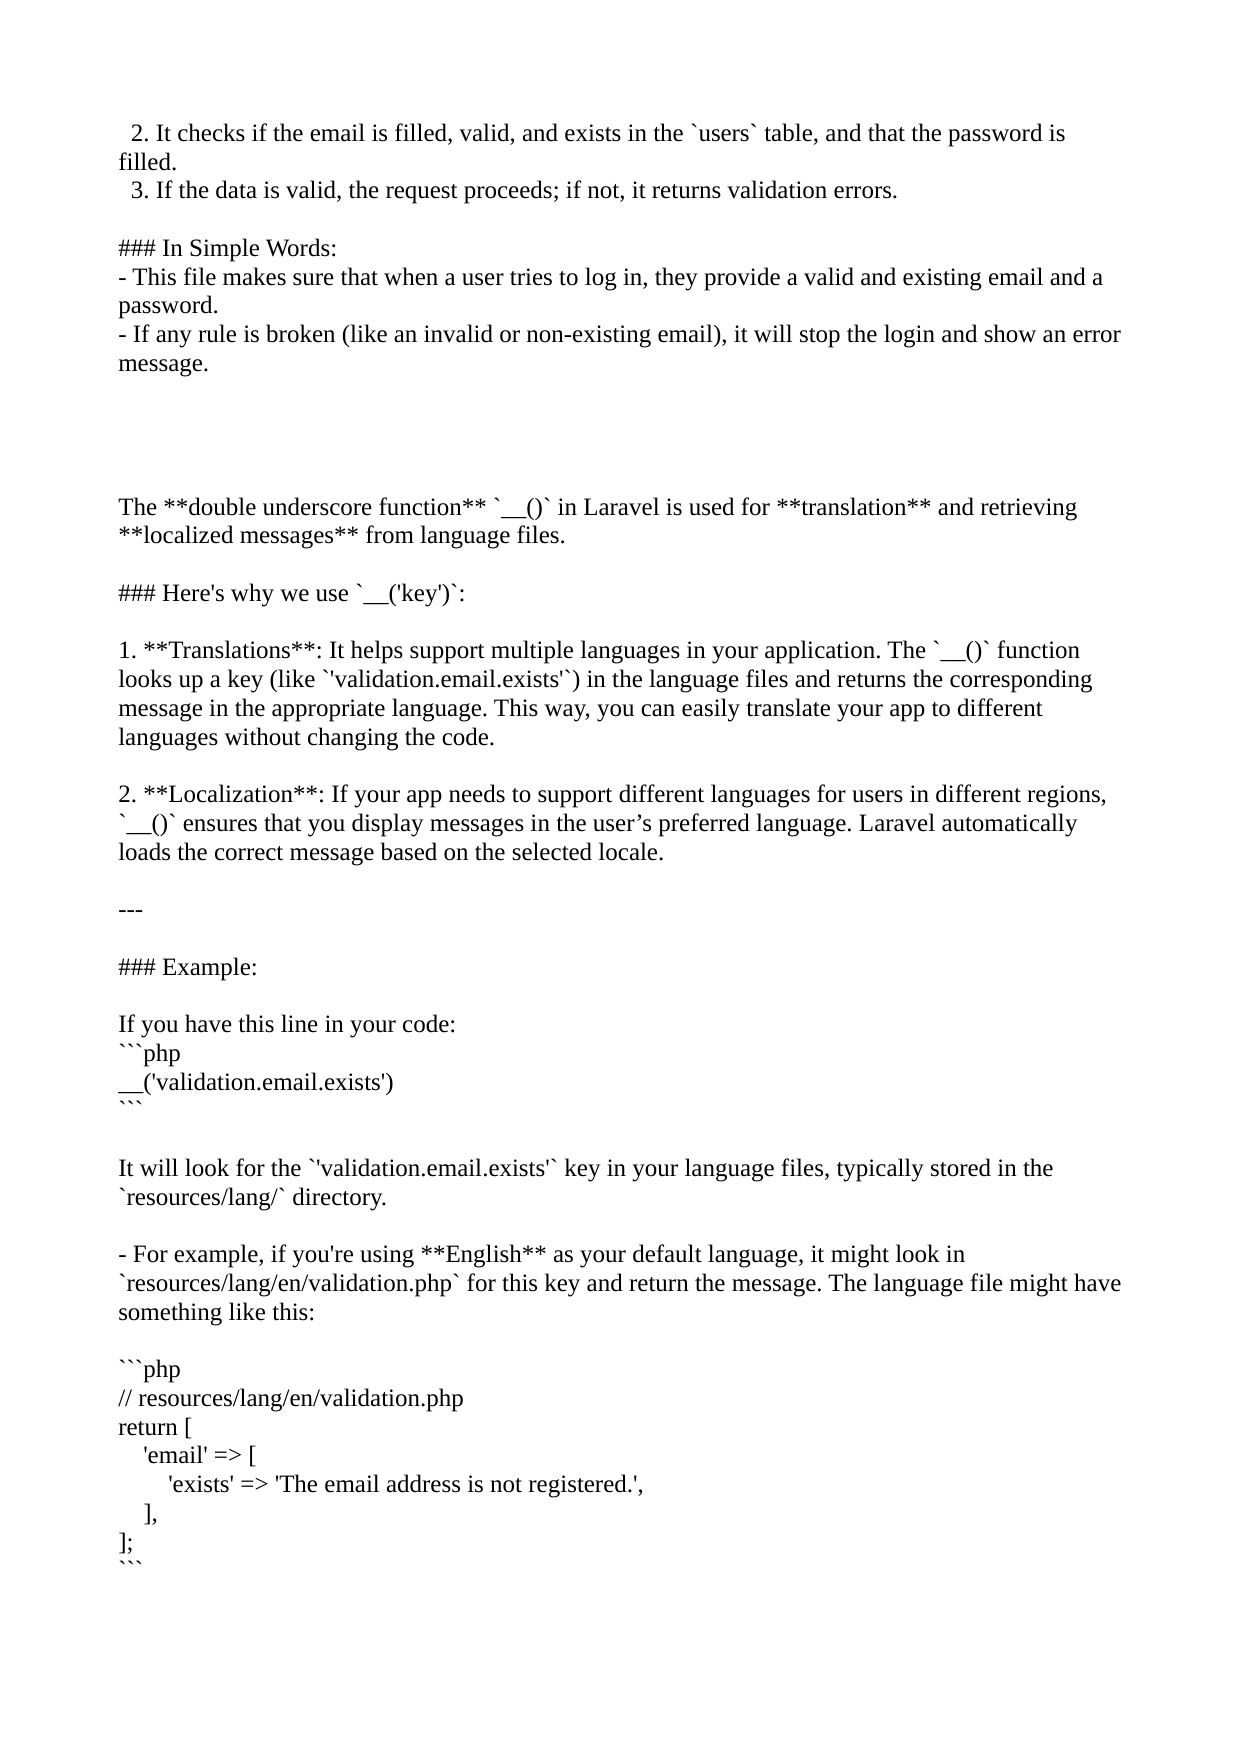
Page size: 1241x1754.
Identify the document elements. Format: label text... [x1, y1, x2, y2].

text ### Here's why we use `__('key')`: [118, 578, 1122, 607]
text The **double underscore function** `__()` in Laravel is used for **translation** and retrieving **localized messages** from language files. [118, 492, 1122, 549]
text ``` [118, 1556, 1122, 1584]
text // resources/lang/en/validation.php [118, 1383, 1122, 1412]
text ], [118, 1498, 1122, 1527]
text ### Example: [118, 952, 1122, 981]
text 2. **Localization**: If your app needs to support different languages for users in different regions, `__()` ensures that you display messages in the user’s preferred language. Laravel automatically loads the correct message based on the selected locale. [118, 779, 1122, 866]
text - For example, if you're using **English** as your default language, it might look in `resources/lang/en/validation.php` for this key and return the message. The language file might have something like this: [118, 1239, 1122, 1326]
text - If any rule is broken (like an invalid or non-existing email), it will stop the login and show an error message. [118, 319, 1122, 377]
text ]; [118, 1527, 1122, 1556]
text ``` [118, 1096, 1122, 1124]
text - This file makes sure that when a user tries to log in, they provide a valid and existing email and a password. [118, 262, 1122, 319]
text --- [118, 894, 1122, 923]
text __('validation.email.exists') [118, 1067, 1122, 1096]
text 3. If the data is valid, the request proceeds; if not, it returns validation errors. [118, 176, 1122, 204]
text 2. It checks if the email is filled, valid, and exists in the `users` table, and that the password is filled. [118, 118, 1122, 176]
text 'exists' => 'The email address is not registered.', [118, 1469, 1122, 1498]
text ```php [118, 1038, 1122, 1067]
text ### In Simple Words: [118, 233, 1122, 262]
text 1. **Translations**: It helps support multiple languages in your application. The `__()` function looks up a key (like `'validation.email.exists'`) in the language files and returns the corresponding message in the appropriate language. This way, you can easily translate your app to different languages without changing the code. [118, 636, 1122, 751]
text return [ [118, 1412, 1122, 1441]
text It will look for the `'validation.email.exists'` key in your language files, typically stored in the `resources/lang/` directory. [118, 1153, 1122, 1211]
text 'email' => [ [118, 1441, 1122, 1469]
text If you have this line in your code: [118, 1009, 1122, 1038]
text ```php [118, 1354, 1122, 1383]
